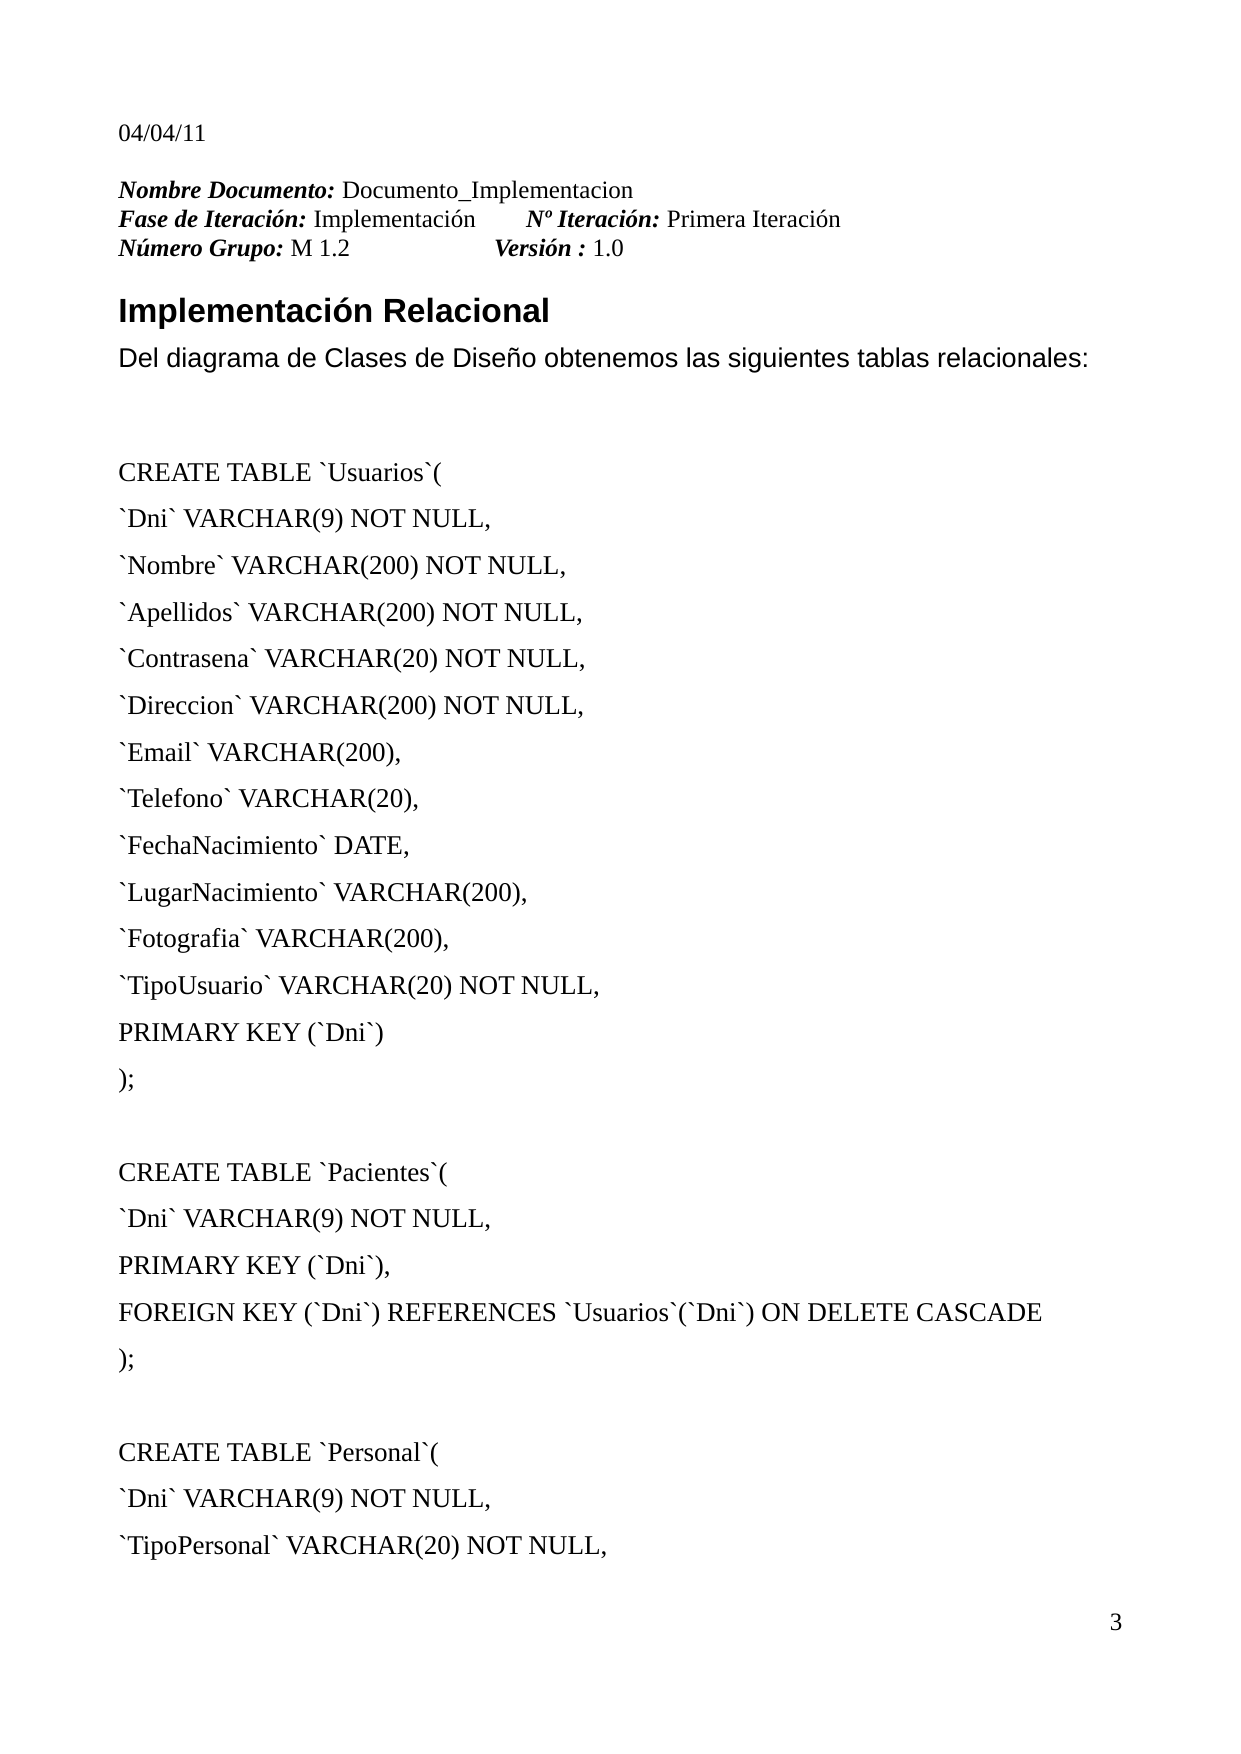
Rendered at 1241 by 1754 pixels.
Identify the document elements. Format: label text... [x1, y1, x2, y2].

subtitle Implementación Relacional [118, 291, 1122, 330]
text Del diagrama de Clases de Diseño obtenemos las siguientes tablas relacionales: [118, 342, 1122, 374]
text CREATE TABLE `Usuarios`( `Dni` VARCHAR(9) NOT NULL, `Nombre` VARCHAR(200) NOT NULL, `Apellidos` VARCHAR(200) NOT NULL, `Contrasena` VARCHAR(20) NOT NULL, `Direccion` VARCHAR(200) NOT NULL, `Email` VARCHAR(200), `Telefono` VARCHAR(20), `FechaNacimiento` DATE, `LugarNacimiento` VARCHAR(200), `Fotografia` VARCHAR(200), `TipoUsuario` VARCHAR(20) NOT NULL, PRIMARY KEY (`Dni`) ); CREATE TABLE `Pacientes`( `Dni` VARCHAR(9) NOT NULL, PRIMARY KEY (`Dni`), FOREIGN KEY (`Dni`) REFERENCES `Usuarios`(`Dni`) ON DELETE CASCADE ); CREATE TABLE `Personal`( `Dni` VARCHAR(9) NOT NULL, `TipoPersonal` VARCHAR(20) NOT NULL, [118, 402, 1122, 1560]
